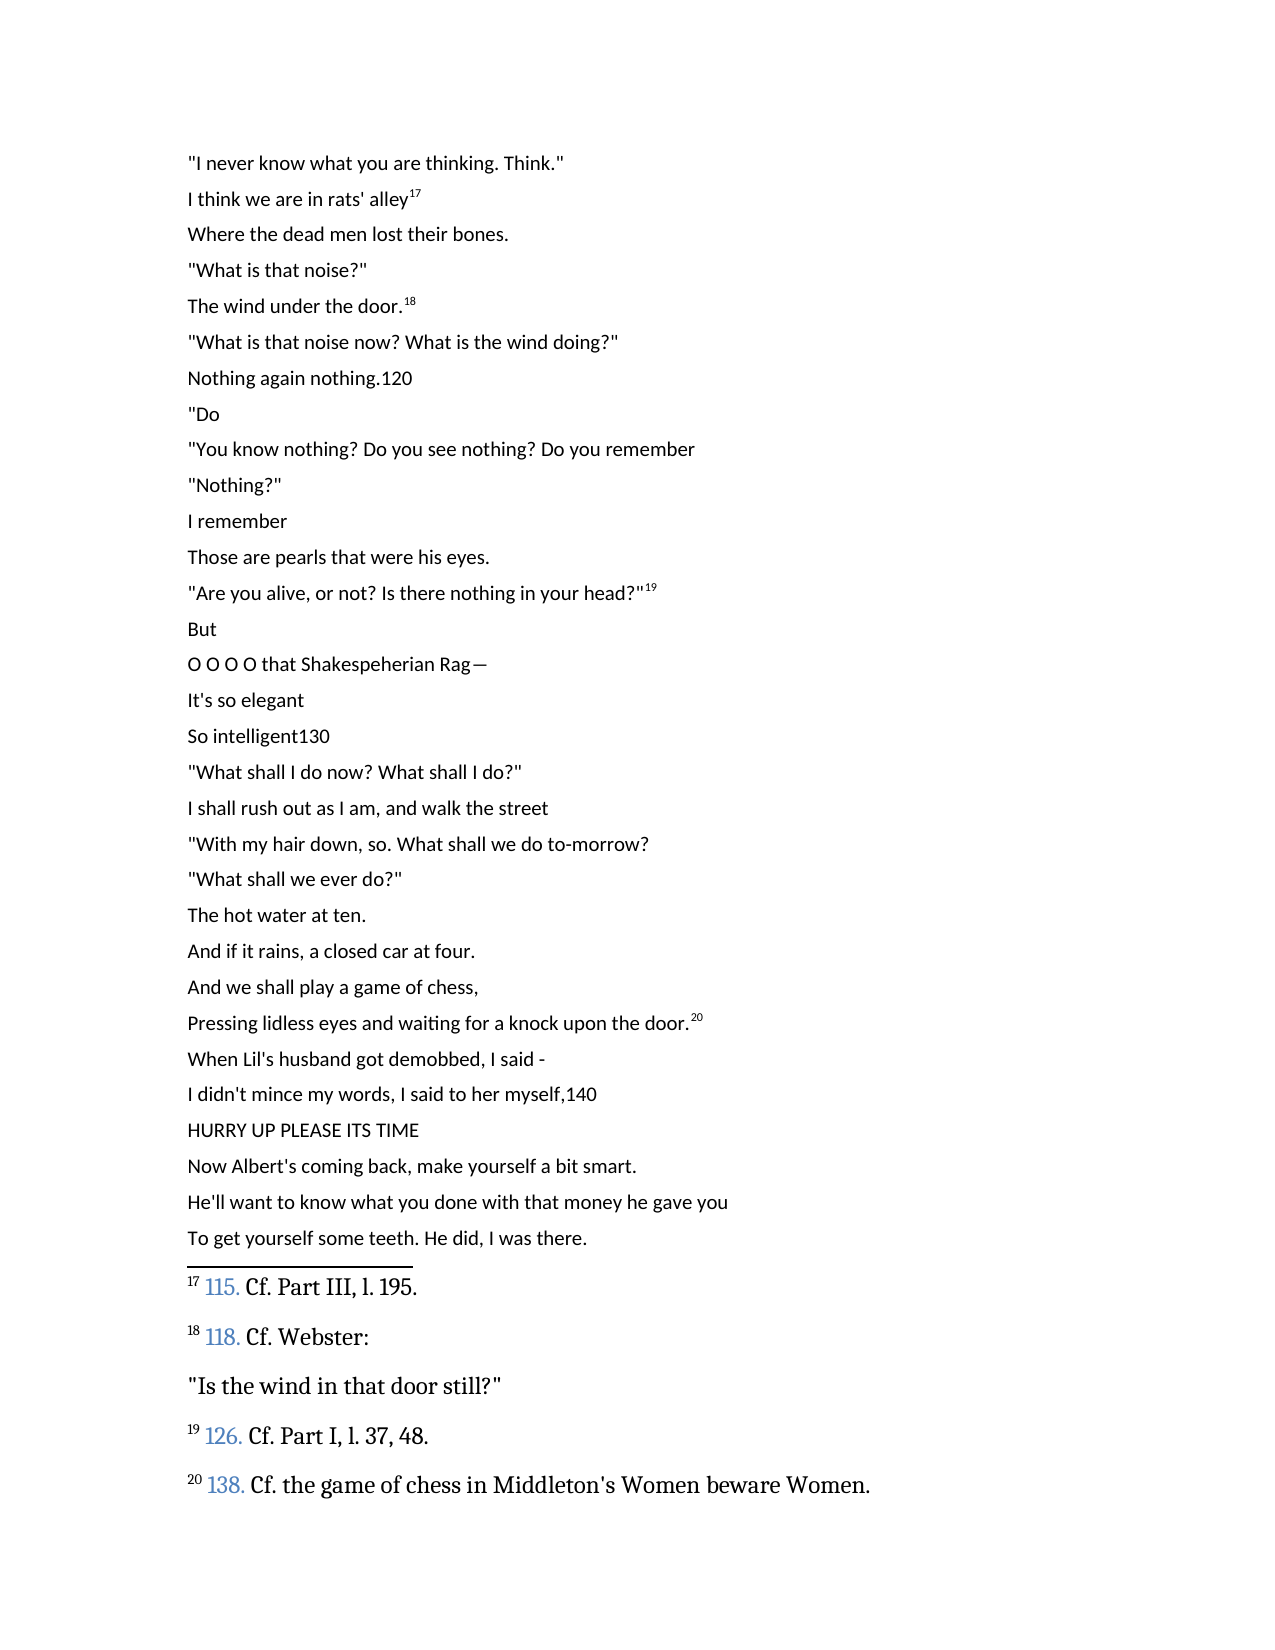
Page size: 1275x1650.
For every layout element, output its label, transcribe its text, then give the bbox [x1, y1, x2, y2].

text O O O O that Shakespeherian Rag― [187, 652, 1087, 677]
text 118. Cf. Webster: [187, 1322, 1087, 1351]
text The hot water at ten. [187, 902, 1087, 928]
text He'll want to know what you done with that money he gave you [187, 1189, 1087, 1214]
text "With my hair down, so. What shall we do to-morrow? [187, 831, 1087, 856]
text HURRY UP PLEASE ITS TIME [187, 1117, 1087, 1143]
text "Nothing?" [187, 472, 1087, 498]
text "What shall we ever do?" [187, 867, 1087, 892]
text "Is the wind in that door still?" [187, 1372, 1087, 1401]
text Now Albert's coming back, make yourself a bit smart. [187, 1153, 1087, 1179]
text It's so elegant [187, 687, 1087, 713]
text But [187, 616, 1087, 641]
text "You know nothing? Do you see nothing? Do you remember [187, 437, 1087, 462]
text Those are pearls that were his eyes. [187, 544, 1087, 569]
text "What shall I do now? What shall I do?" [187, 759, 1087, 784]
text Where the dead men lost their bones. [187, 222, 1087, 247]
text "What is that noise now? What is the wind doing?" [187, 329, 1087, 354]
text Pressing lidless eyes and waiting for a knock upon the door. [187, 1010, 1087, 1035]
text "Do [187, 401, 1087, 426]
text 115. Cf. Part III, l. 195. [187, 1273, 1087, 1302]
text 126. Cf. Part I, l. 37, 48. [187, 1422, 1087, 1450]
text And we shall play a game of chess, [187, 974, 1087, 999]
text The wind under the door. [187, 293, 1087, 319]
text I think we are in rats' alley [187, 186, 1087, 211]
text When Lil's husband got demobbed, I said - [187, 1046, 1087, 1071]
text I didn't mince my words, I said to her myself,140 [187, 1082, 1087, 1107]
text "I never know what you are thinking. Think." [187, 150, 1087, 175]
text "Are you alive, or not? Is there nothing in your head?" [187, 580, 1087, 605]
text "What is that noise?" [187, 257, 1087, 283]
text I remember [187, 508, 1087, 534]
text I shall rush out as I am, and walk the street [187, 795, 1087, 820]
text So intelligent130 [187, 723, 1087, 749]
text 138. Cf. the game of chess in Middleton's Women beware Women. [187, 1471, 1087, 1500]
text And if it rains, a closed car at four. [187, 938, 1087, 964]
text Nothing again nothing.120 [187, 365, 1087, 390]
text To get yourself some teeth. He did, I was there. [187, 1225, 1087, 1250]
